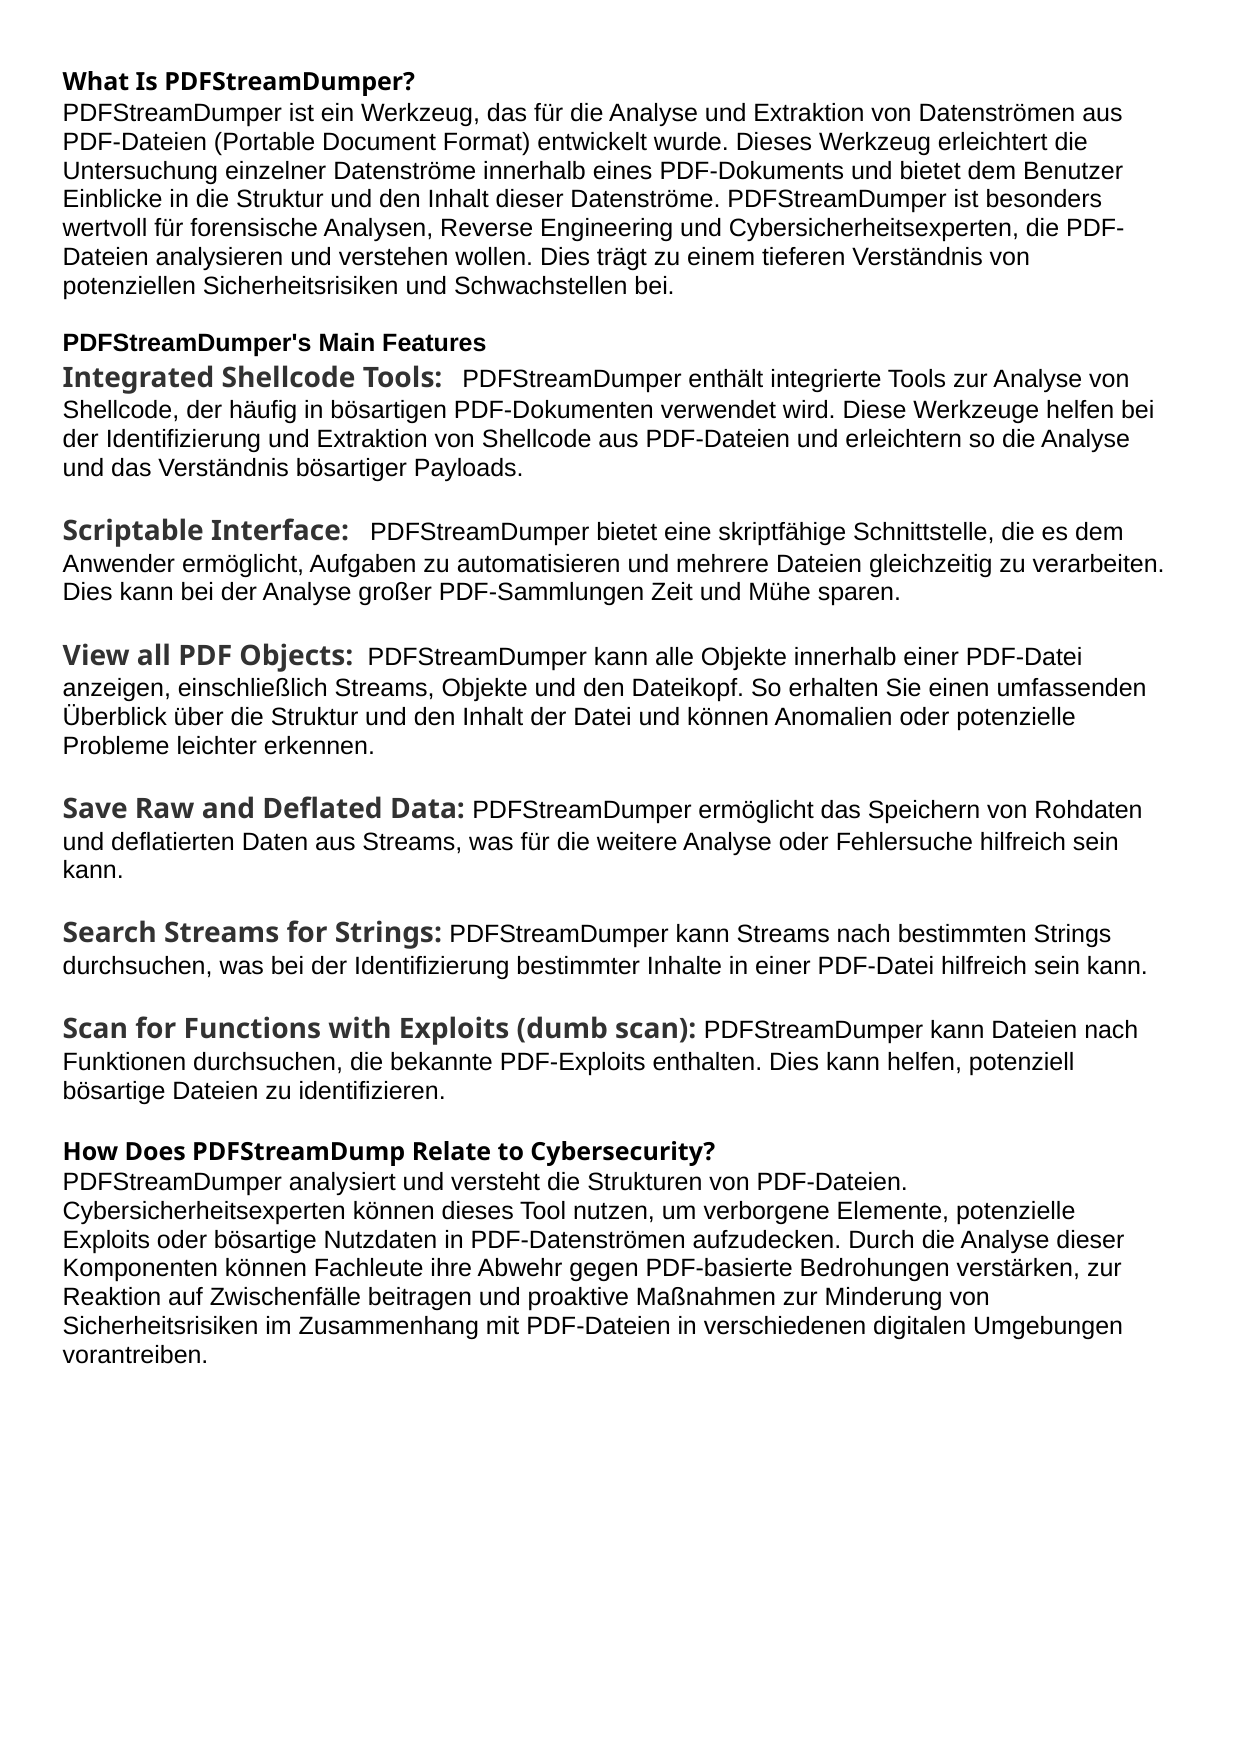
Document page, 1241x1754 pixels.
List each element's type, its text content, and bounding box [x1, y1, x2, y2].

text Save Raw and Deflated Data: PDFStreamDumper ermöglicht das Speichern von Rohdaten und deflatierten Daten aus Streams, was für die weitere Analyse oder Fehlersuche hilfreich sein kann. Search Streams for Strings: PDFStreamDumper kann Streams nach bestimmten Strings durchsuchen, was bei der Identifizierung bestimmter Inhalte in einer PDF-Datei hilfreich sein kann. Scan for Functions with Exploits (dumb scan): PDFStreamDumper kann Dateien nach Funktionen durchsuchen, die bekannte PDF-Exploits enthalten. Dies kann helfen, potenziell bösartige Dateien zu identifizieren. [62, 788, 1167, 1104]
text PDFStreamDumper analysiert und versteht die Strukturen von PDF-Dateien. Cybersicherheitsexperten können dieses Tool nutzen, um verborgene Elemente, potenzielle Exploits oder bösartige Nutzdaten in PDF-Datenströmen aufzudecken. Durch die Analyse dieser Komponenten können Fachleute ihre Abwehr gegen PDF-basierte Bedrohungen verstärken, zur Reaktion auf Zwischenfälle beitragen und proaktive Maßnahmen zur Minderung von Sicherheitsrisiken im Zusammenhang mit PDF-Dateien in verschiedenen digitalen Umgebungen vorantreiben. [62, 1167, 1167, 1368]
text View all PDF Objects: PDFStreamDumper kann alle Objekte innerhalb einer PDF-Datei anzeigen, einschließlich Streams, Objekte und den Dateikopf. So erhalten Sie einen umfassenden Überblick über die Struktur und den Inhalt der Datei und können Anomalien oder potenzielle Probleme leichter erkennen. [62, 606, 1167, 759]
text Scriptable Interface: PDFStreamDumper bietet eine skriptfähige Schnittstelle, die es dem Anwender ermöglicht, Aufgaben zu automatisieren und mehrere Dateien gleichzeitig zu verarbeiten. Dies kann bei der Analyse großer PDF-Sammlungen Zeit und Mühe sparen. [62, 481, 1167, 606]
text PDFStreamDumper's Main Features Integrated Shellcode Tools: PDFStreamDumper enthält integrierte Tools zur Analyse von Shellcode, der häufig in bösartigen PDF-Dokumenten verwendet wird. Diese Werkzeuge helfen bei der Identifizierung und Extraktion von Shellcode aus PDF-Dateien und erleichtern so die Analyse und das Verständnis bösartiger Payloads. [62, 328, 1167, 481]
text How Does PDFStreamDump Relate to Cybersecurity? [62, 1133, 1167, 1167]
text What Is PDFStreamDumper? [62, 64, 1167, 98]
text PDFStreamDumper ist ein Werkzeug, das für die Analyse und Extraktion von Datenströmen aus PDF-Dateien (Portable Document Format) entwickelt wurde. Dieses Werkzeug erleichtert die Untersuchung einzelner Datenströme innerhalb eines PDF-Dokuments und bietet dem Benutzer Einblicke in die Struktur und den Inhalt dieser Datenströme. PDFStreamDumper ist besonders wertvoll für forensische Analysen, Reverse Engineering und Cybersicherheitsexperten, die PDF-Dateien analysieren und verstehen wollen. Dies trägt zu einem tieferen Verständnis von potenziellen Sicherheitsrisiken und Schwachstellen bei. [62, 98, 1167, 299]
